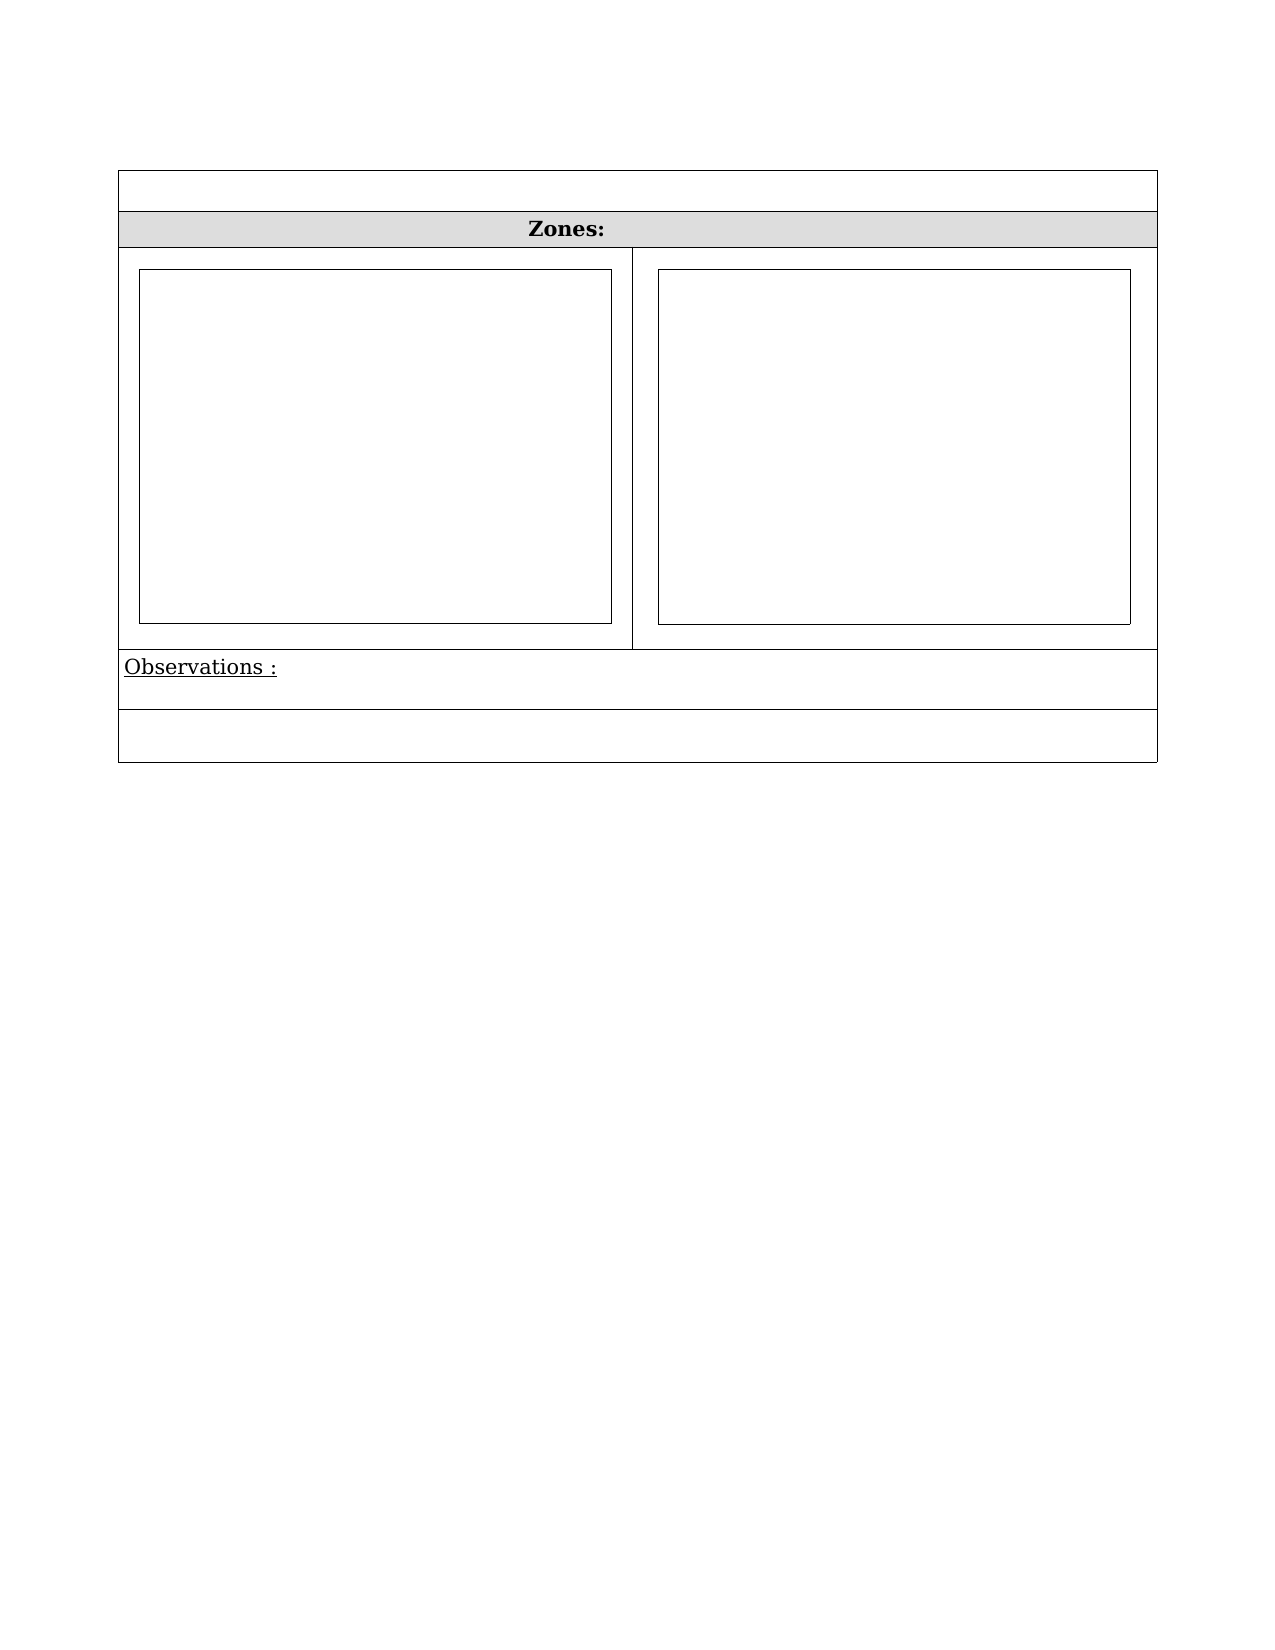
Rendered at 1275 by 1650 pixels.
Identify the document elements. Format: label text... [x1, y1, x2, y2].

table_cell Observations : <point.comment> [119, 650, 1157, 709]
table_cell Zones: <point.name> [119, 212, 1157, 247]
table_cell [119, 248, 632, 614]
table_cell </for> [119, 710, 1157, 762]
table_header <for each="point in site.points"> [119, 171, 1157, 211]
table_cell [633, 248, 1157, 649]
table_cell [140, 270, 611, 623]
table_cell [119, 615, 632, 649]
